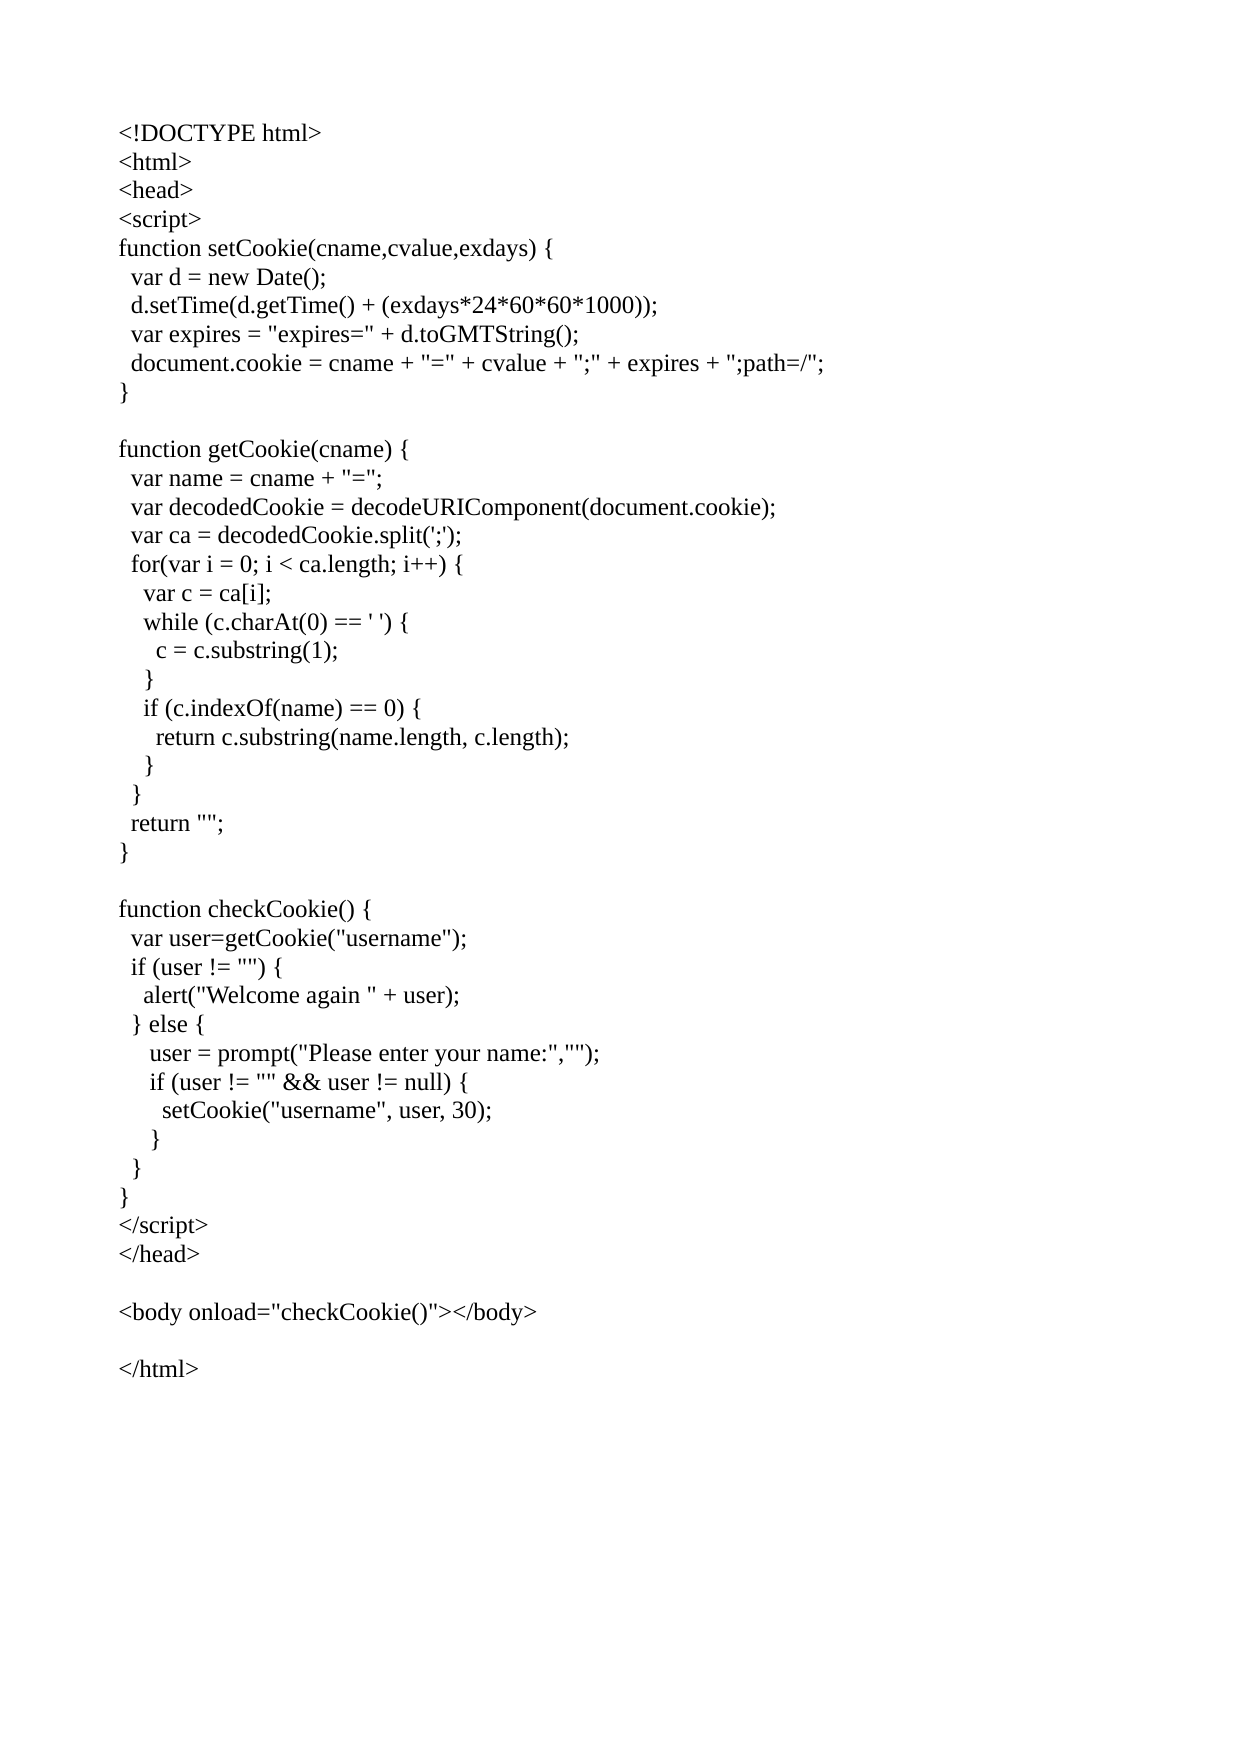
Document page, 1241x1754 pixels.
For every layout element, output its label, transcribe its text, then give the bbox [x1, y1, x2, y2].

text } [118, 664, 1122, 693]
text d.setTime(d.getTime() + (exdays*24*60*60*1000)); [118, 291, 1122, 319]
text alert("Welcome again " + user); [118, 981, 1122, 1009]
text if (user != "" && user != null) { [118, 1067, 1122, 1096]
text var name = cname + "="; [118, 463, 1122, 492]
text </script> [118, 1211, 1122, 1239]
text return ""; [118, 808, 1122, 837]
text setCookie("username", user, 30); [118, 1096, 1122, 1124]
text } [118, 377, 1122, 406]
text } [118, 837, 1122, 866]
text var user=getCookie("username"); [118, 923, 1122, 952]
text <!DOCTYPE html> [118, 118, 1122, 147]
text <script> [118, 204, 1122, 233]
text for(var i = 0; i < ca.length; i++) { [118, 549, 1122, 578]
text </head> [118, 1239, 1122, 1268]
text } [118, 1153, 1122, 1182]
text function checkCookie() { [118, 894, 1122, 923]
text var expires = "expires=" + d.toGMTString(); [118, 319, 1122, 348]
text <html> [118, 147, 1122, 176]
text if (user != "") { [118, 952, 1122, 981]
text if (c.indexOf(name) == 0) { [118, 693, 1122, 722]
text function getCookie(cname) { [118, 434, 1122, 463]
text function setCookie(cname,cvalue,exdays) { [118, 233, 1122, 262]
text } [118, 751, 1122, 779]
text var c = ca[i]; [118, 578, 1122, 607]
text <body onload="checkCookie()"></body> [118, 1297, 1122, 1326]
text var decodedCookie = decodeURIComponent(document.cookie); [118, 492, 1122, 521]
text } [118, 1124, 1122, 1153]
text user = prompt("Please enter your name:",""); [118, 1038, 1122, 1067]
text } else { [118, 1009, 1122, 1038]
text while (c.charAt(0) == ' ') { [118, 607, 1122, 636]
text } [118, 1182, 1122, 1211]
text </html> [118, 1354, 1122, 1383]
text <head> [118, 176, 1122, 204]
text } [118, 779, 1122, 808]
text c = c.substring(1); [118, 636, 1122, 664]
text var d = new Date(); [118, 262, 1122, 291]
text document.cookie = cname + "=" + cvalue + ";" + expires + ";path=/"; [118, 348, 1122, 377]
text var ca = decodedCookie.split(';'); [118, 521, 1122, 549]
text return c.substring(name.length, c.length); [118, 722, 1122, 751]
